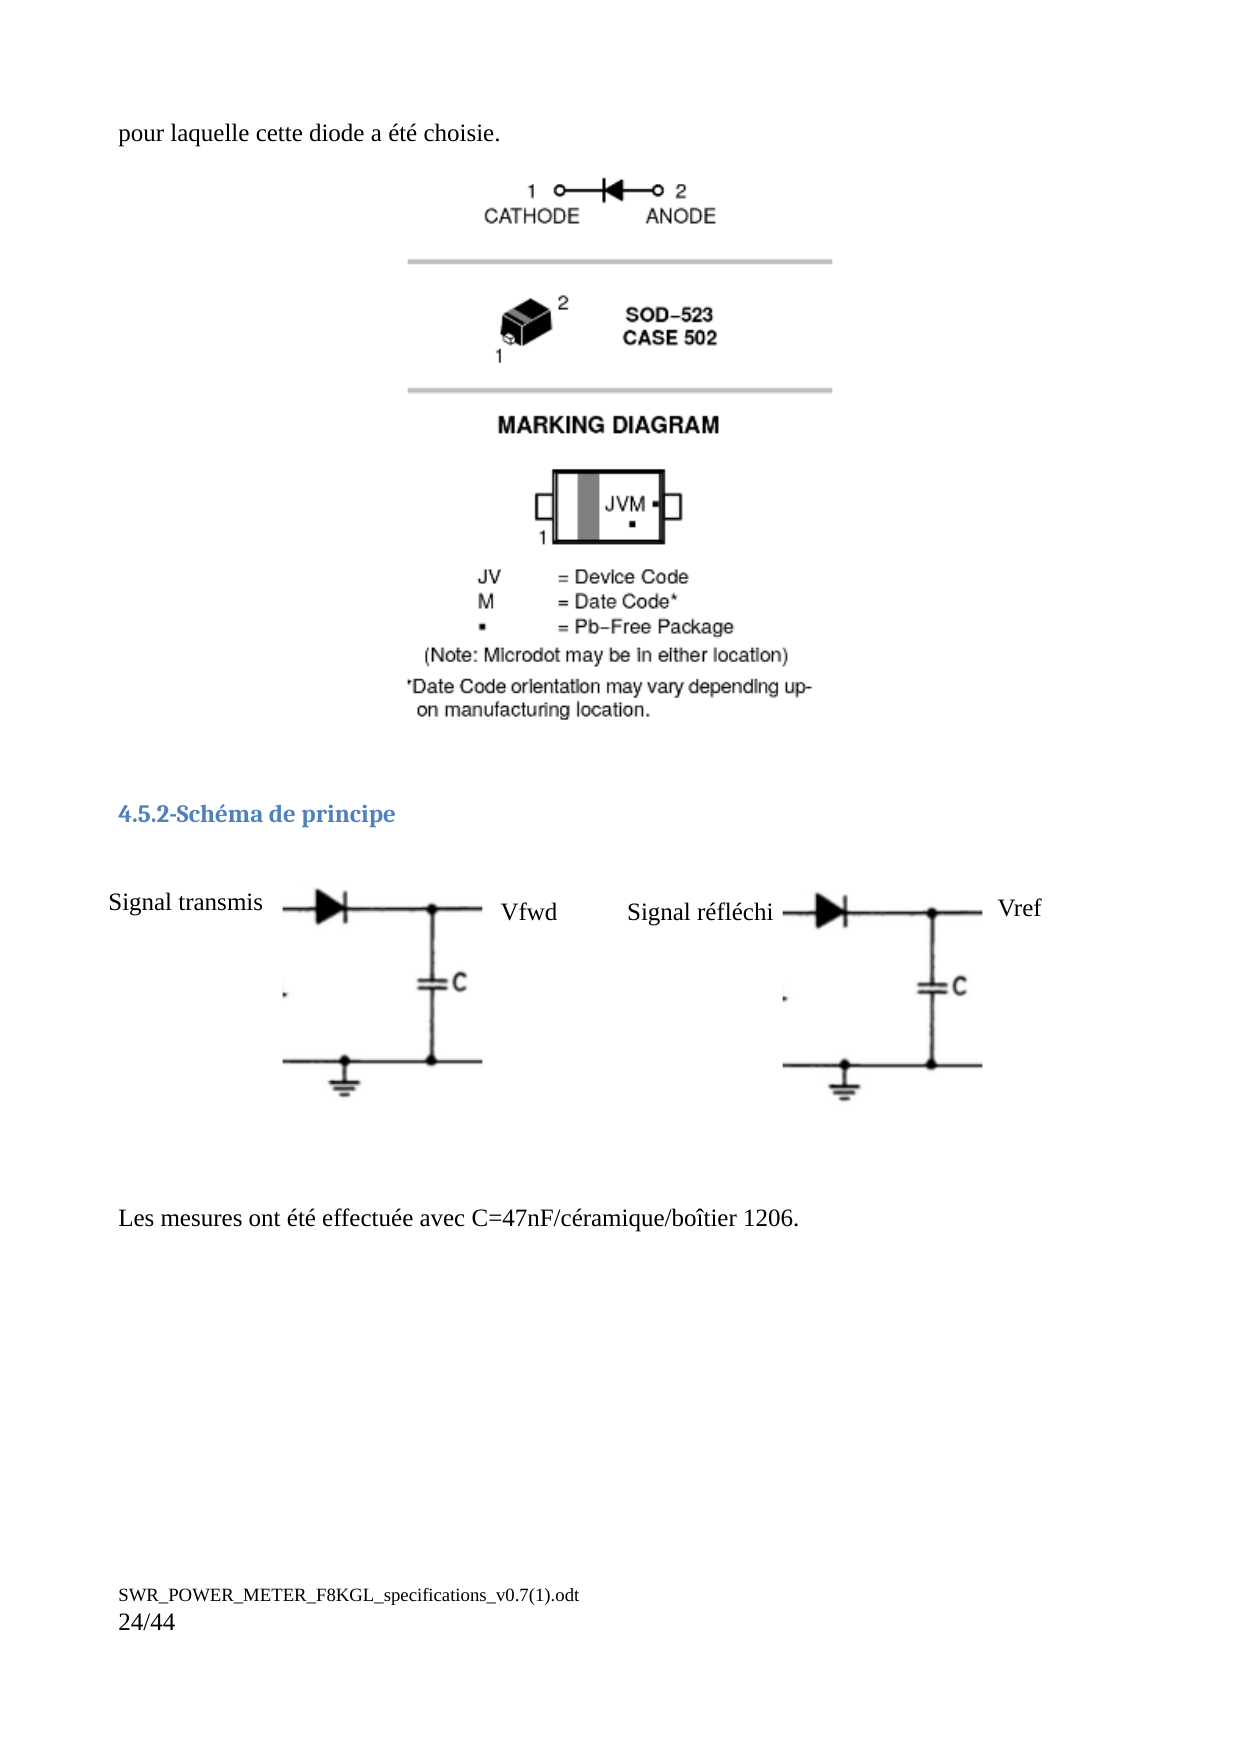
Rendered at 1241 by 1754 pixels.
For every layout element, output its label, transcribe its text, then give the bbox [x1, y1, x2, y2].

text Les mesures ont été effectuée avec C=47nF/céramique/boîtier 1206. [118, 1203, 1122, 1231]
text pour laquelle cette diode a été choisie. [118, 118, 1122, 147]
picture [782, 890, 983, 1107]
subtitle 4.5.2-Schéma de principe [118, 800, 1122, 829]
picture [407, 158, 833, 745]
picture [282, 886, 483, 1103]
